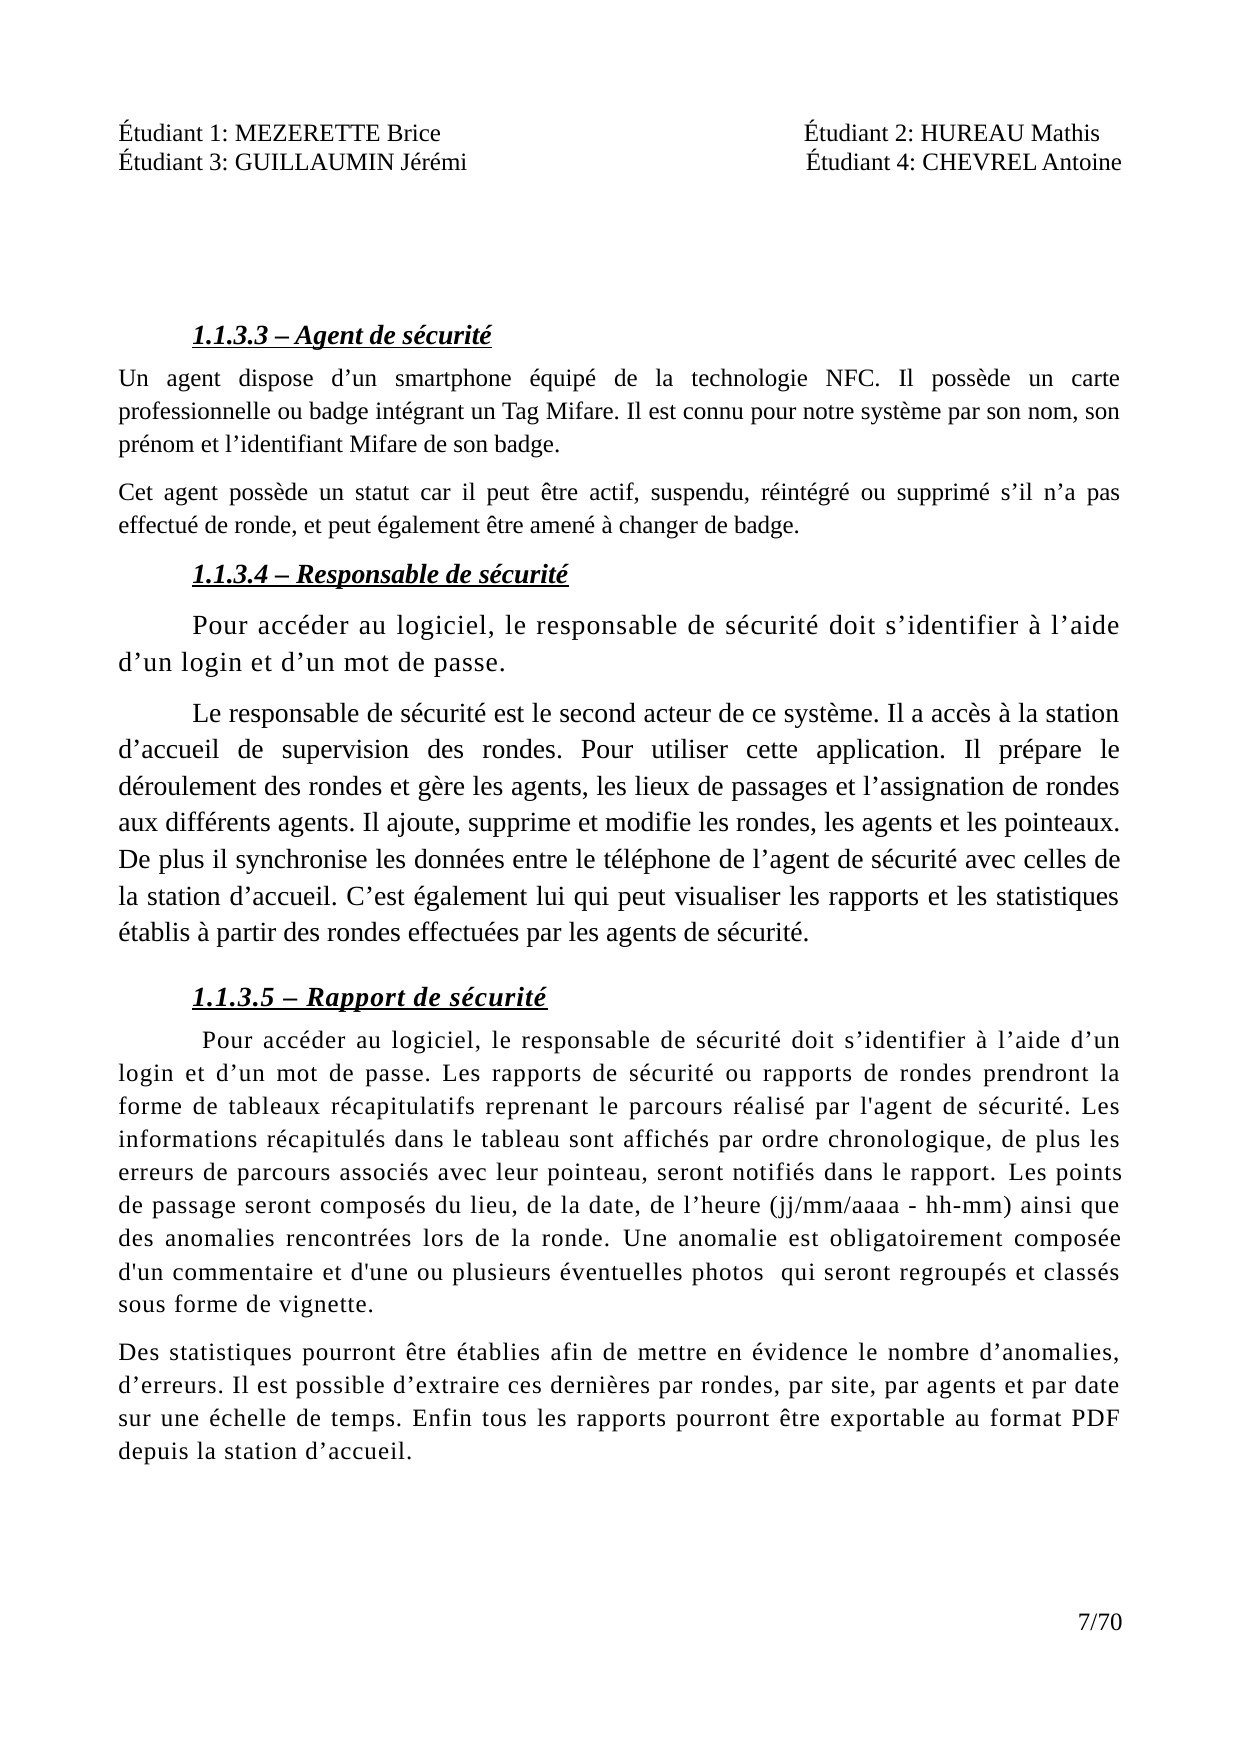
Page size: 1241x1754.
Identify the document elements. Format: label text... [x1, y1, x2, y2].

text Pour accéder au logiciel, le responsable de sécurité doit s’identifier à l’aide d’un login et d’un mot de passe. Les rapports de sécurité ou rapports de rondes prendront la forme de tableaux récapitulatifs reprenant le parcours réalisé par l'agent de sécurité. Les informations récapitulés dans le tableau sont affichés par ordre chronologique, de plus les erreurs de parcours associés avec leur pointeau, seront notifiés dans le rapport. Les points de passage seront composés du lieu, de la date, de l’heure (jj/mm/aaaa - hh-mm) ainsi que des anomalies rencontrées lors de la ronde. Une anomalie est obligatoirement composée d'un commentaire et d'une ou plusieurs éventuelles photos qui seront regroupés et classés sous forme de vignette. [118, 1025, 1122, 1318]
subtitle 1.1.3.5 – Rapport de sécurité [118, 979, 1122, 1013]
text Des statistiques pourront être établies afin de mettre en évidence le nombre d’anomalies, d’erreurs. Il est possible d’extraire ces dernières par rondes, par site, par agents et par date sur une échelle de temps. Enfin tous les rapports pourront être exportable au format PDF depuis la station d’accueil. [118, 1337, 1122, 1465]
text Pour accéder au logiciel, le responsable de sécurité doit s’identifier à l’aide d’un login et d’un mot de passe. [118, 609, 1122, 677]
text 1.1.3.4 – Responsable de sécurité [118, 557, 1122, 589]
text Le responsable de sécurité est le second acteur de ce système. Il a accès à la station d’accueil de supervision des rondes. Pour utiliser cette application. Il prépare le déroulement des rondes et gère les agents, les lieux de passages et l’assignation de rondes aux différents agents. Il ajoute, supprime et modifie les rondes, les agents et les pointeaux. De plus il synchronise les données entre le téléphone de l’agent de sécurité avec celles de la station d’accueil. C’est également lui qui peut visualiser les rapports et les statistiques établis à partir des rondes effectuées par les agents de sécurité. [118, 696, 1122, 948]
text Un agent dispose d’un smartphone équipé de la technologie NFC. Il possède un carte professionnelle ou badge intégrant un Tag Mifare. Il est connu pour notre système par son nom, son prénom et l’identifiant Mifare de son badge. [118, 363, 1122, 458]
subtitle 1.1.3.3 – Agent de sécurité [118, 319, 1122, 351]
text Cet agent possède un statut car il peut être actif, suspendu, réintégré ou supprimé s’il n’a pas effectué de ronde, et peut également être amené à changer de badge. [118, 477, 1122, 539]
